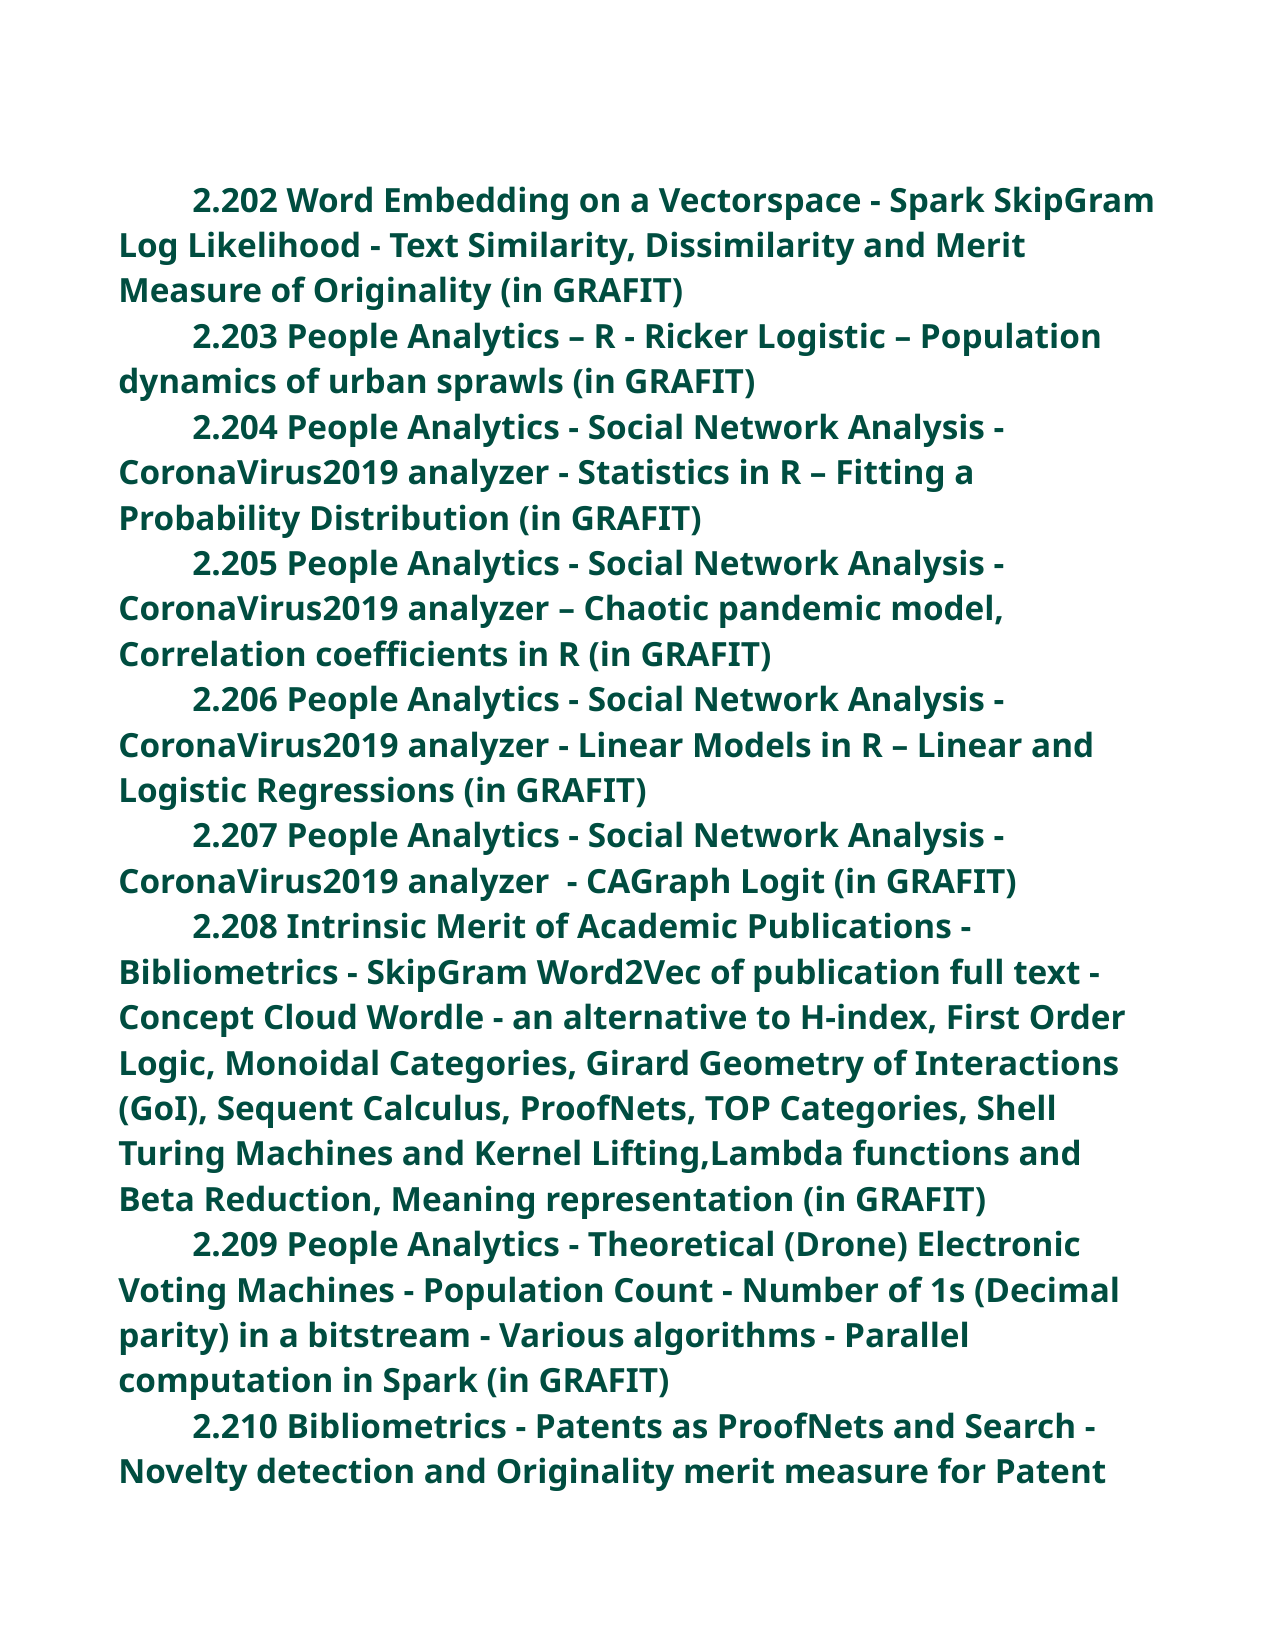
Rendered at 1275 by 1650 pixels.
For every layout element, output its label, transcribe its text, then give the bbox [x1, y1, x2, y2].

text 2.205 People Analytics - Social Network Analysis - CoronaVirus2019 analyzer – Chaotic pandemic model, Correlation coefficients in R (in GRAFIT) [118, 540, 1157, 676]
text 2.207 People Analytics - Social Network Analysis - CoronaVirus2019 analyzer - CAGraph Logit (in GRAFIT) [118, 812, 1157, 903]
text 2.204 People Analytics - Social Network Analysis - CoronaVirus2019 analyzer - Statistics in R – Fitting a Probability Distribution (in GRAFIT) [118, 403, 1157, 540]
text 2.210 Bibliometrics - Patents as ProofNets and Search - Novelty detection and Originality merit measure for Patent [118, 1403, 1157, 1493]
text 2.209 People Analytics - Theoretical (Drone) Electronic Voting Machines - Population Count - Number of 1s (Decimal parity) in a bitstream - Various algorithms - Parallel computation in Spark (in GRAFIT) [118, 1221, 1157, 1403]
text 2.206 People Analytics - Social Network Analysis - CoronaVirus2019 analyzer - Linear Models in R – Linear and Logistic Regressions (in GRAFIT) [118, 676, 1157, 812]
text 2.208 Intrinsic Merit of Academic Publications - Bibliometrics - SkipGram Word2Vec of publication full text - Concept Cloud Wordle - an alternative to H-index, First Order Logic, Monoidal Categories, Girard Geometry of Interactions (GoI), Sequent Calculus, ProofNets, TOP Categories, Shell Turing Machines and Kernel Lifting,Lambda functions and Beta Reduction, Meaning representation (in GRAFIT) [118, 903, 1157, 1221]
text 2.203 People Analytics – R - Ricker Logistic – Population dynamics of urban sprawls (in GRAFIT) [118, 313, 1157, 403]
text 2.202 Word Embedding on a Vectorspace - Spark SkipGram Log Likelihood - Text Similarity, Dissimilarity and Merit Measure of Originality (in GRAFIT) [118, 176, 1157, 313]
